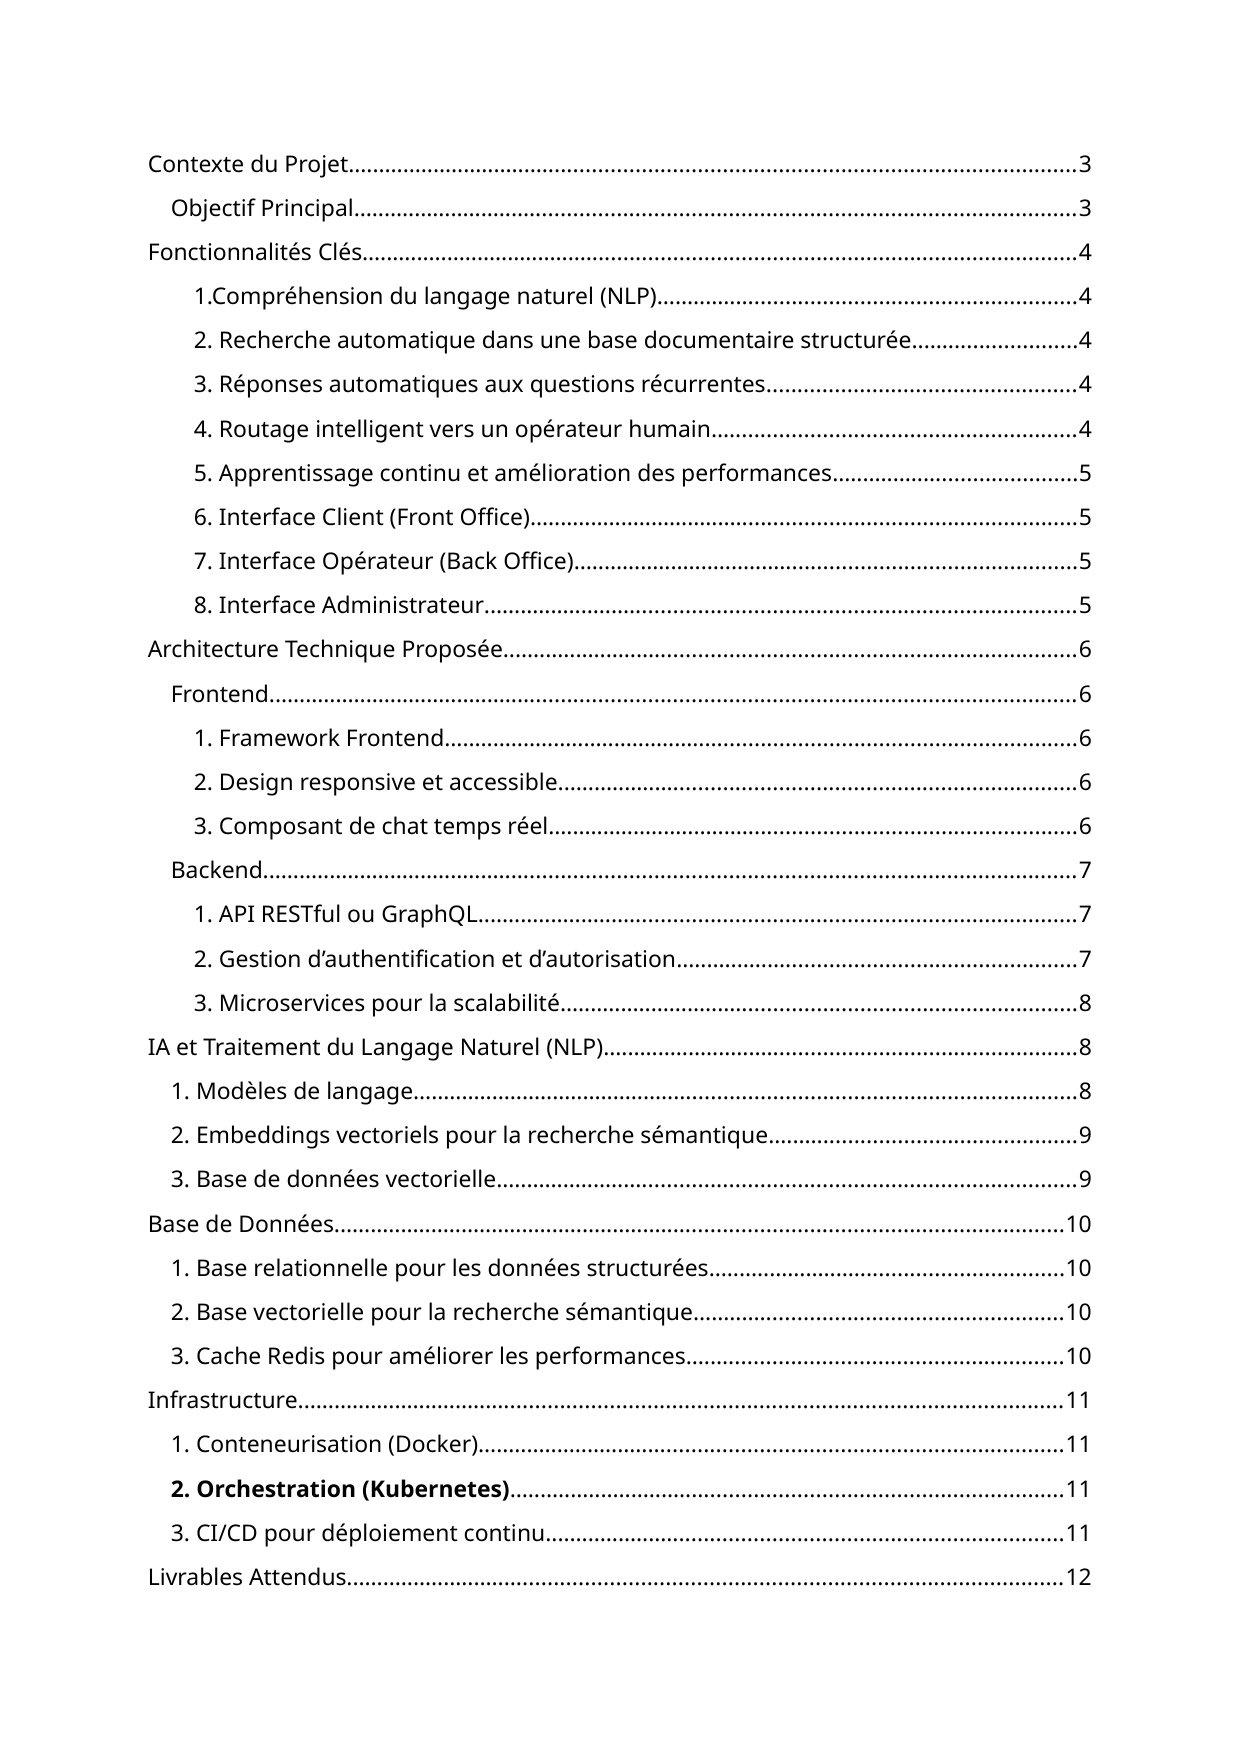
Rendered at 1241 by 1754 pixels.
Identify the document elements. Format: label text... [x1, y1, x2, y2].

text 2. Design responsive et accessible 6 [193, 766, 1093, 797]
text Fonctionnalités Clés 4 [148, 236, 1093, 267]
text 1. API RESTful ou GraphQL 7 [193, 898, 1093, 930]
text 2. Embeddings vectoriels pour la recherche sémantique 9 [171, 1119, 1093, 1151]
text 2. Base vectorielle pour la recherche sémantique 10 [171, 1296, 1093, 1327]
text Architecture Technique Proposée 6 [148, 633, 1093, 665]
text 3. Réponses automatiques aux questions récurrentes 4 [193, 368, 1093, 400]
text Objectif Principal 3 [171, 192, 1093, 223]
text 1.Compréhension du langage naturel (NLP) 4 [193, 280, 1093, 311]
text Backend 7 [171, 854, 1093, 886]
text Base de Données 10 [148, 1208, 1093, 1239]
text 3. Base de données vectorielle 9 [171, 1163, 1093, 1195]
text 7. Interface Opérateur (Back Office) 5 [193, 545, 1093, 576]
text IA et Traitement du Langage Naturel (NLP) 8 [148, 1031, 1093, 1062]
text Contexte du Projet 3 [148, 148, 1093, 179]
text 3. Microservices pour la scalabilité 8 [193, 987, 1093, 1018]
text 3. CI/CD pour déploiement continu 11 [171, 1517, 1093, 1548]
text 2. Orchestration (Kubernetes) 11 [171, 1473, 1093, 1504]
text 4. Routage intelligent vers un opérateur humain 4 [193, 413, 1093, 444]
text 1. Framework Frontend 6 [193, 722, 1093, 753]
text 1. Conteneurisation (Docker) 11 [171, 1428, 1093, 1460]
text Livrables Attendus 12 [148, 1561, 1093, 1592]
text 5. Apprentissage continu et amélioration des performances 5 [193, 457, 1093, 488]
text Frontend 6 [171, 678, 1093, 709]
text 1. Modèles de langage 8 [171, 1075, 1093, 1106]
text 2. Gestion d’authentification et d’autorisation 7 [193, 943, 1093, 974]
text 1. Base relationnelle pour les données structurées 10 [171, 1252, 1093, 1283]
text 3. Cache Redis pour améliorer les performances 10 [171, 1340, 1093, 1371]
text 2. Recherche automatique dans une base documentaire structurée 4 [193, 324, 1093, 356]
text 3. Composant de chat temps réel 6 [193, 810, 1093, 841]
text 8. Interface Administrateur 5 [193, 589, 1093, 621]
text Infrastructure 11 [148, 1384, 1093, 1416]
text 6. Interface Client (Front Office) 5 [193, 501, 1093, 532]
